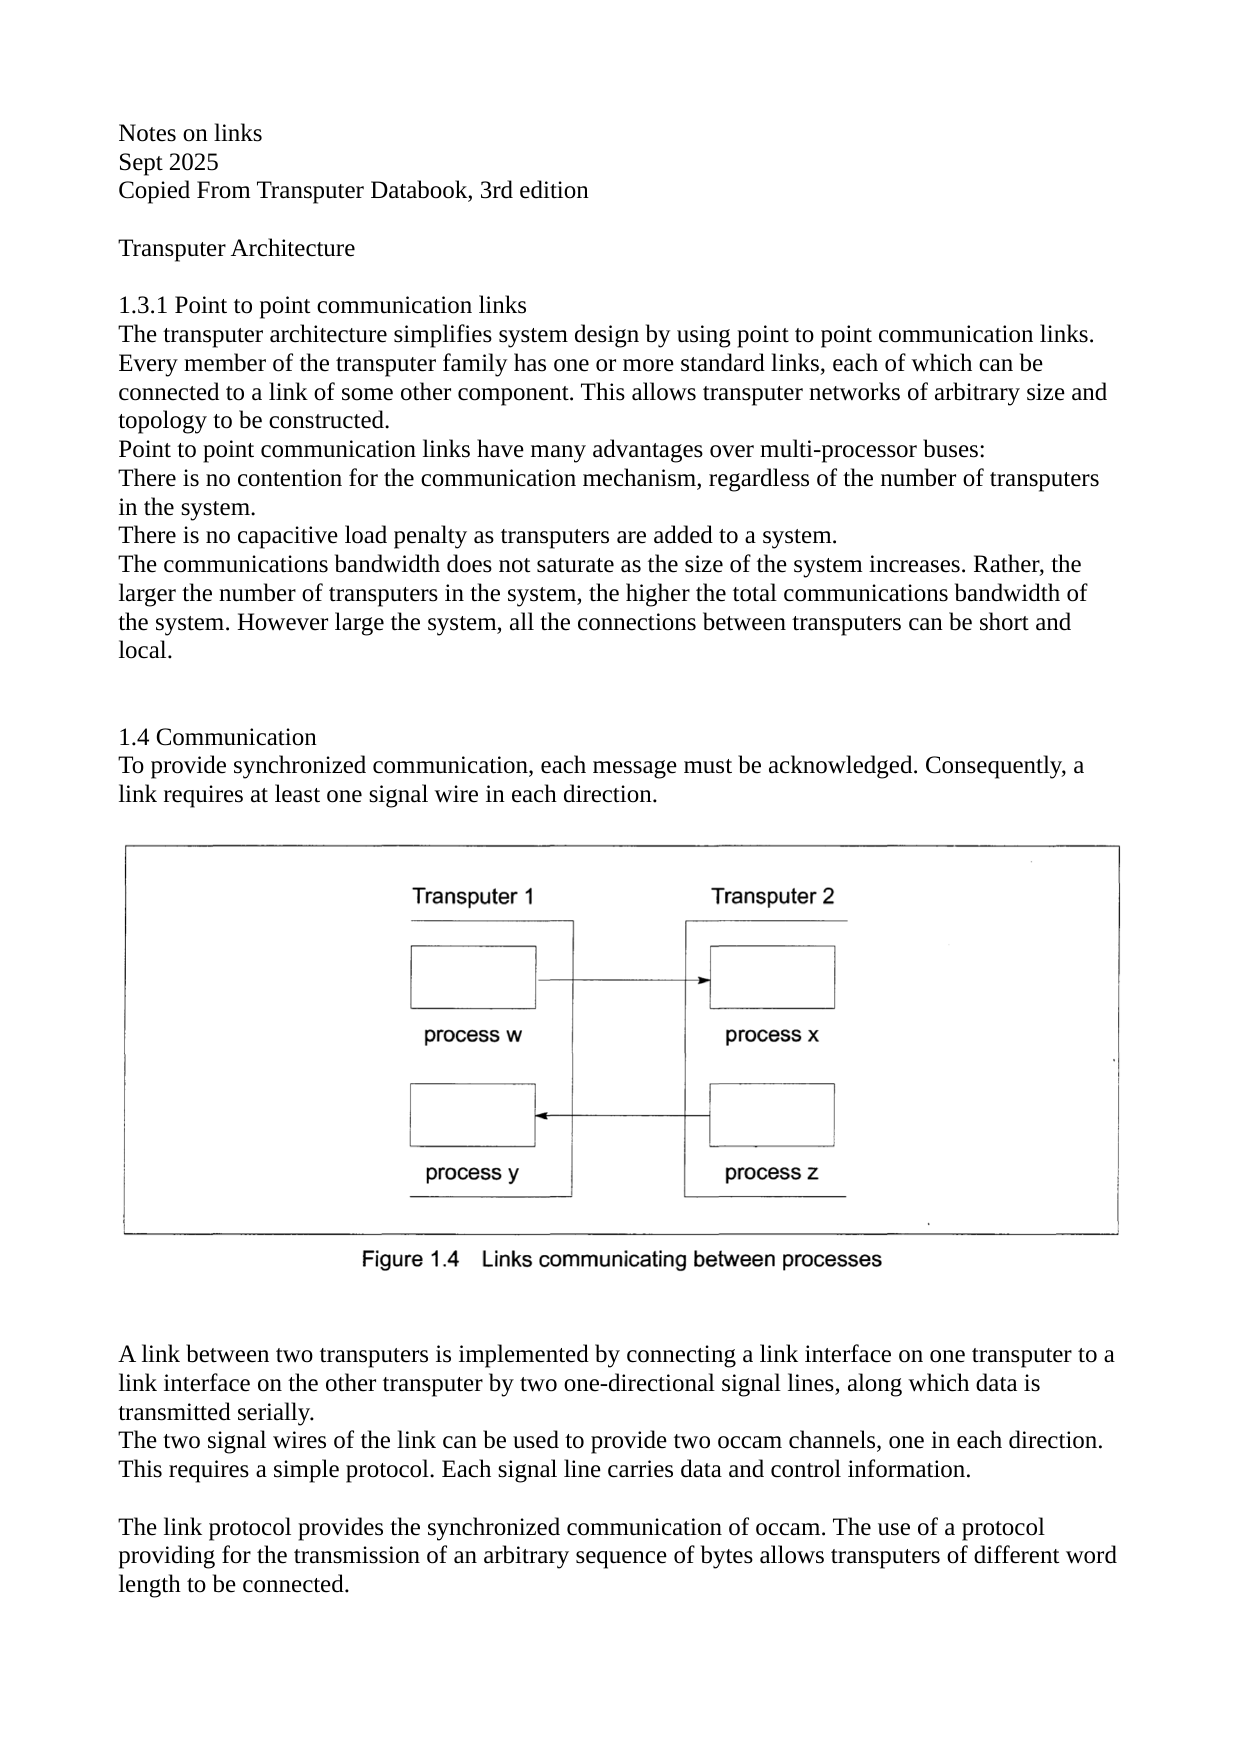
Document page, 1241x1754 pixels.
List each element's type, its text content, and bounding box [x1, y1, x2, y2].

text There is no capacitive load penalty as transputers are added to a system. [118, 521, 1122, 549]
text Sept 2025 [118, 147, 1122, 176]
text Point to point communication links have many advantages over multi-processor buses: [118, 434, 1122, 463]
text Transputer Architecture [118, 233, 1122, 262]
text The two signal wires of the link can be used to provide two occam channels, one in each direction. This requires a simple protocol. Each signal line carries data and control information. [118, 1425, 1122, 1483]
text The transputer architecture simplifies system design by using point to point communication links. Every member of the transputer family has one or more standard links, each of which can be connected to a link of some other component. This allows transputer networks of arbitrary size and topology to be constructed. [118, 319, 1122, 434]
picture [118, 836, 1123, 1282]
text 1.4 Communication [118, 722, 1122, 751]
text A link between two transputers is implemented by connecting a link interface on one transputer to a link interface on the other transputer by two one-directional signal lines, along which data is transmitted serially. [118, 1339, 1122, 1425]
text To provide synchronized communication, each message must be acknowledged. Consequently, a link requires at least one signal wire in each direction. [118, 751, 1122, 808]
text The link protocol provides the synchronized communication of occam. The use of a protocol providing for the transmission of an arbitrary sequence of bytes allows transputers of different word length to be connected. [118, 1512, 1122, 1598]
text There is no contention for the communication mechanism, regardless of the number of transputers in the system. [118, 463, 1122, 521]
text The communications bandwidth does not saturate as the size of the system increases. Rather, the larger the number of transputers in the system, the higher the total communications bandwidth of the system. However large the system, all the connections between transputers can be short and local. [118, 549, 1122, 664]
text Copied From Transputer Databook, 3rd edition [118, 176, 1122, 204]
text Notes on links [118, 118, 1122, 147]
text 1.3.1 Point to point communication links [118, 291, 1122, 319]
